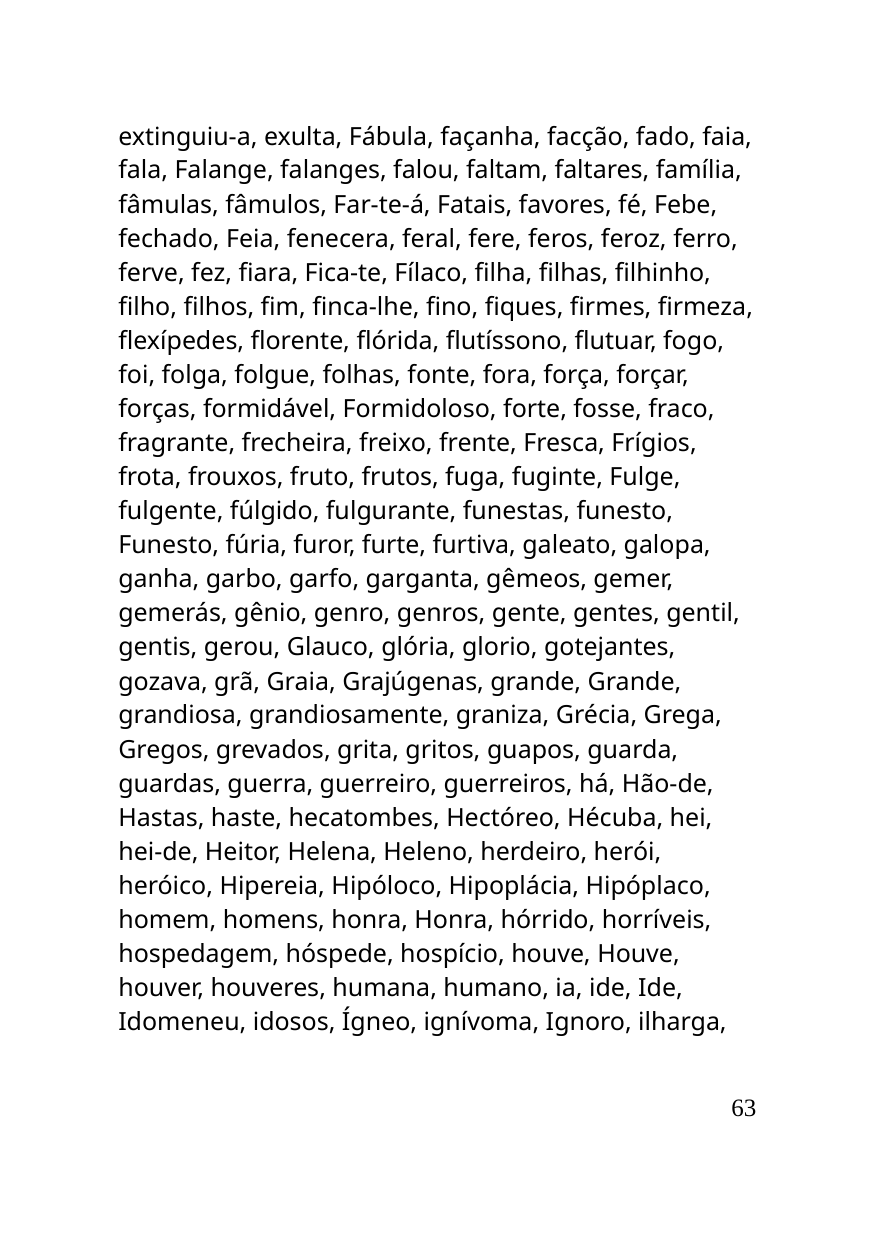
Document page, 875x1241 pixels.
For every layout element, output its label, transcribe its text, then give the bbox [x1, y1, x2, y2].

text extinguiu-a, exulta, Fábula, façanha, facção, fado, faia, fala, Falange, falanges, falou, faltam, faltares, família, fâmulas, fâmulos, Far-te-á, Fatais, favores, fé, Febe, fechado, Feia, fenecera, feral, fere, feros, feroz, ferro, ferve, fez, fiara, Fica-te, Fílaco, filha, filhas, filhinho, filho, filhos, fim, finca-lhe, fino, fiques, firmes, firmeza, flexípedes, florente, flórida, flutíssono, flutuar, fogo, foi, folga, folgue, folhas, fonte, fora, força, forçar, forças, formidável, Formidoloso, forte, fosse, fraco, fragrante, frecheira, freixo, frente, Fresca, Frígios, frota, frouxos, fruto, frutos, fuga, fuginte, Fulge, fulgente, fúlgido, fulgurante, funestas, funesto, Funesto, fúria, furor, furte, furtiva, galeato, galopa, ganha, garbo, garfo, garganta, gêmeos, gemer, gemerás, gênio, genro, genros, gente, gentes, gentil, gentis, gerou, Glauco, glória, glorio, gotejantes, gozava, grã, Graia, Grajúgenas, grande, Grande, grandiosa, grandiosamente, graniza, Grécia, Grega, Gregos, grevados, grita, gritos, guapos, guarda, guardas, guerra, guerreiro, guerreiros, há, Hão-de, Hastas, haste, hecatombes, Hectóreo, Hécuba, hei, hei-de, Heitor, Helena, Heleno, herdeiro, herói, heróico, Hipereia, Hipóloco, Hipoplácia, Hipóplaco, homem, homens, honra, Honra, hórrido, horríveis, hospedagem, hóspede, hospício, houve, Houve, houver, houveres, humana, humano, ia, ide, Ide, Idomeneu, idosos, Ígneo, ignívoma, Ignoro, ilharga, [118, 118, 756, 1038]
